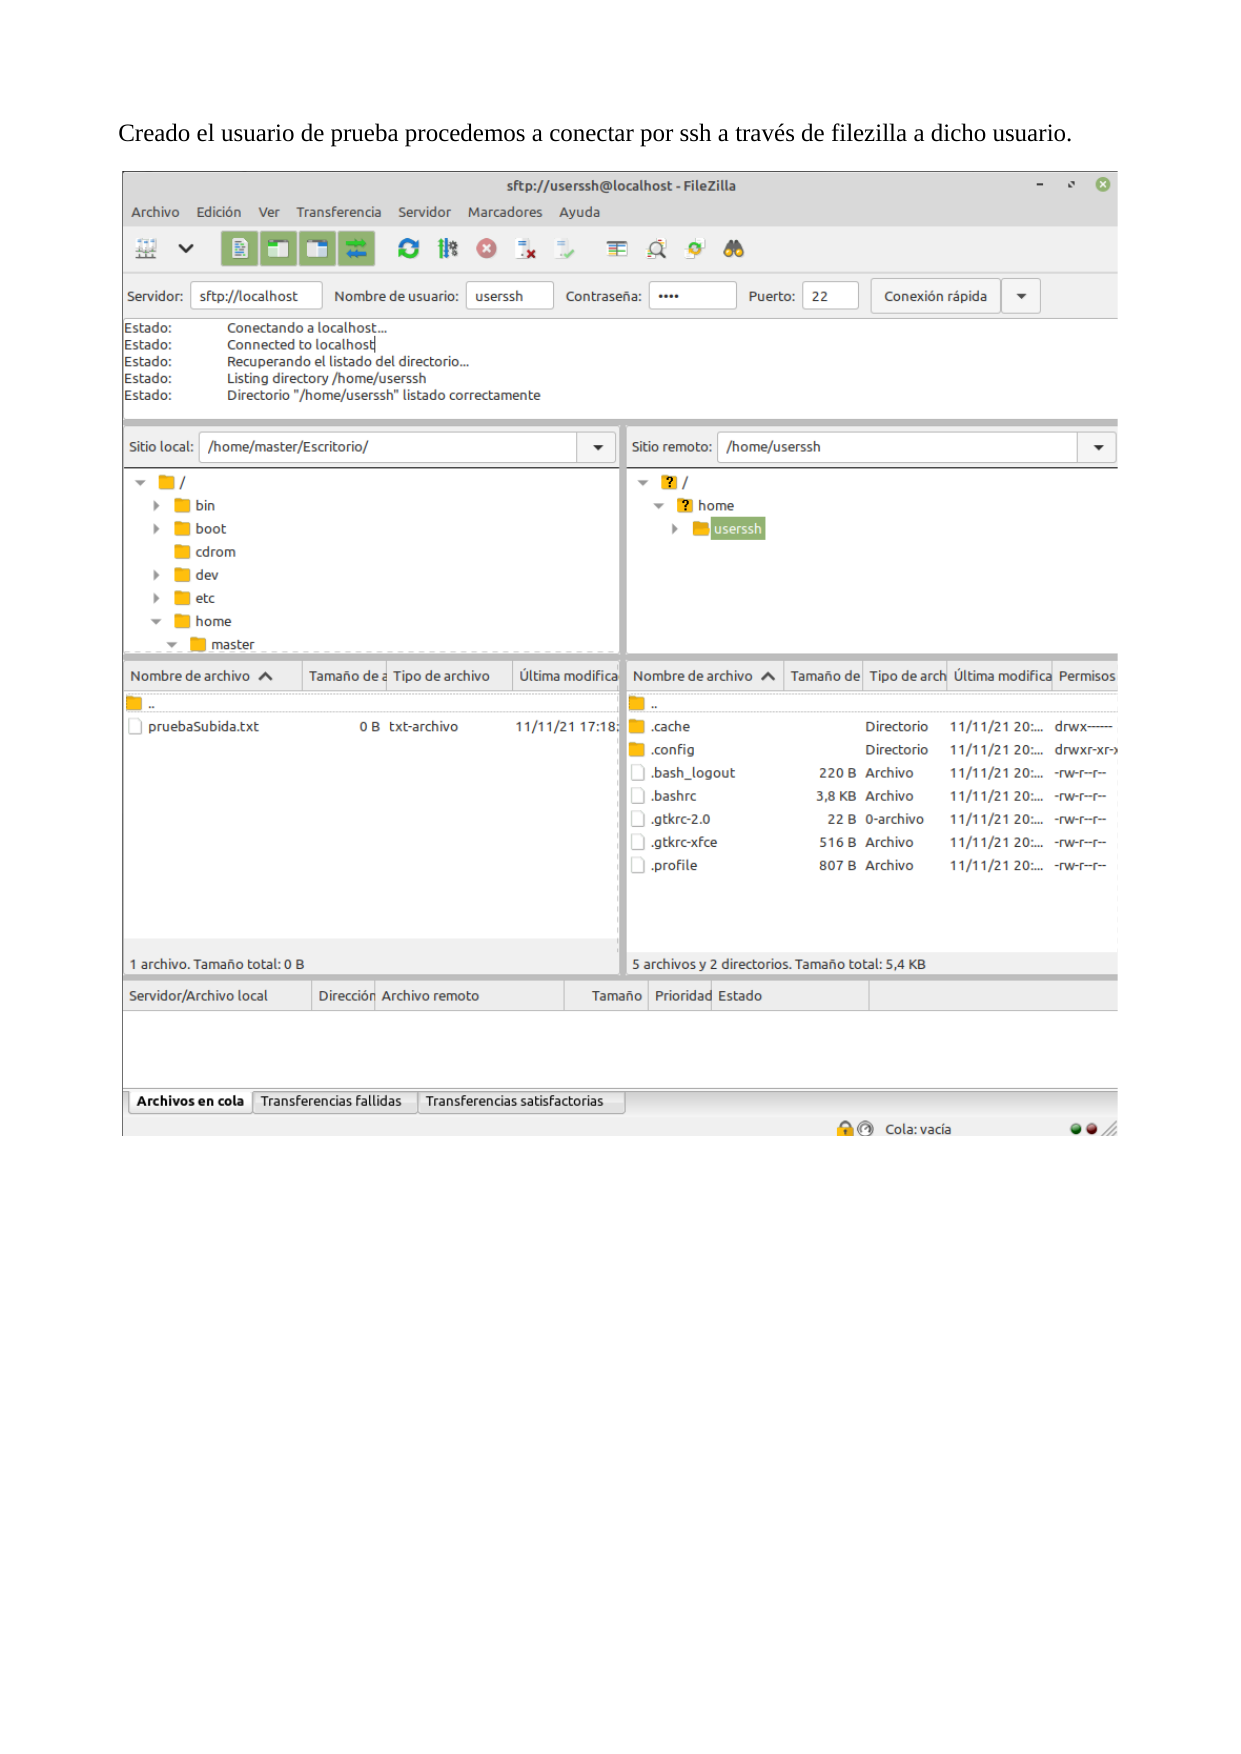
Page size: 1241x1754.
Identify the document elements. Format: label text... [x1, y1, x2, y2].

picture [480, 171, 1118, 1136]
text Creado el usuario de prueba procedemos a conectar por ssh a través de filezilla a dicho usuario. [118, 118, 1122, 147]
